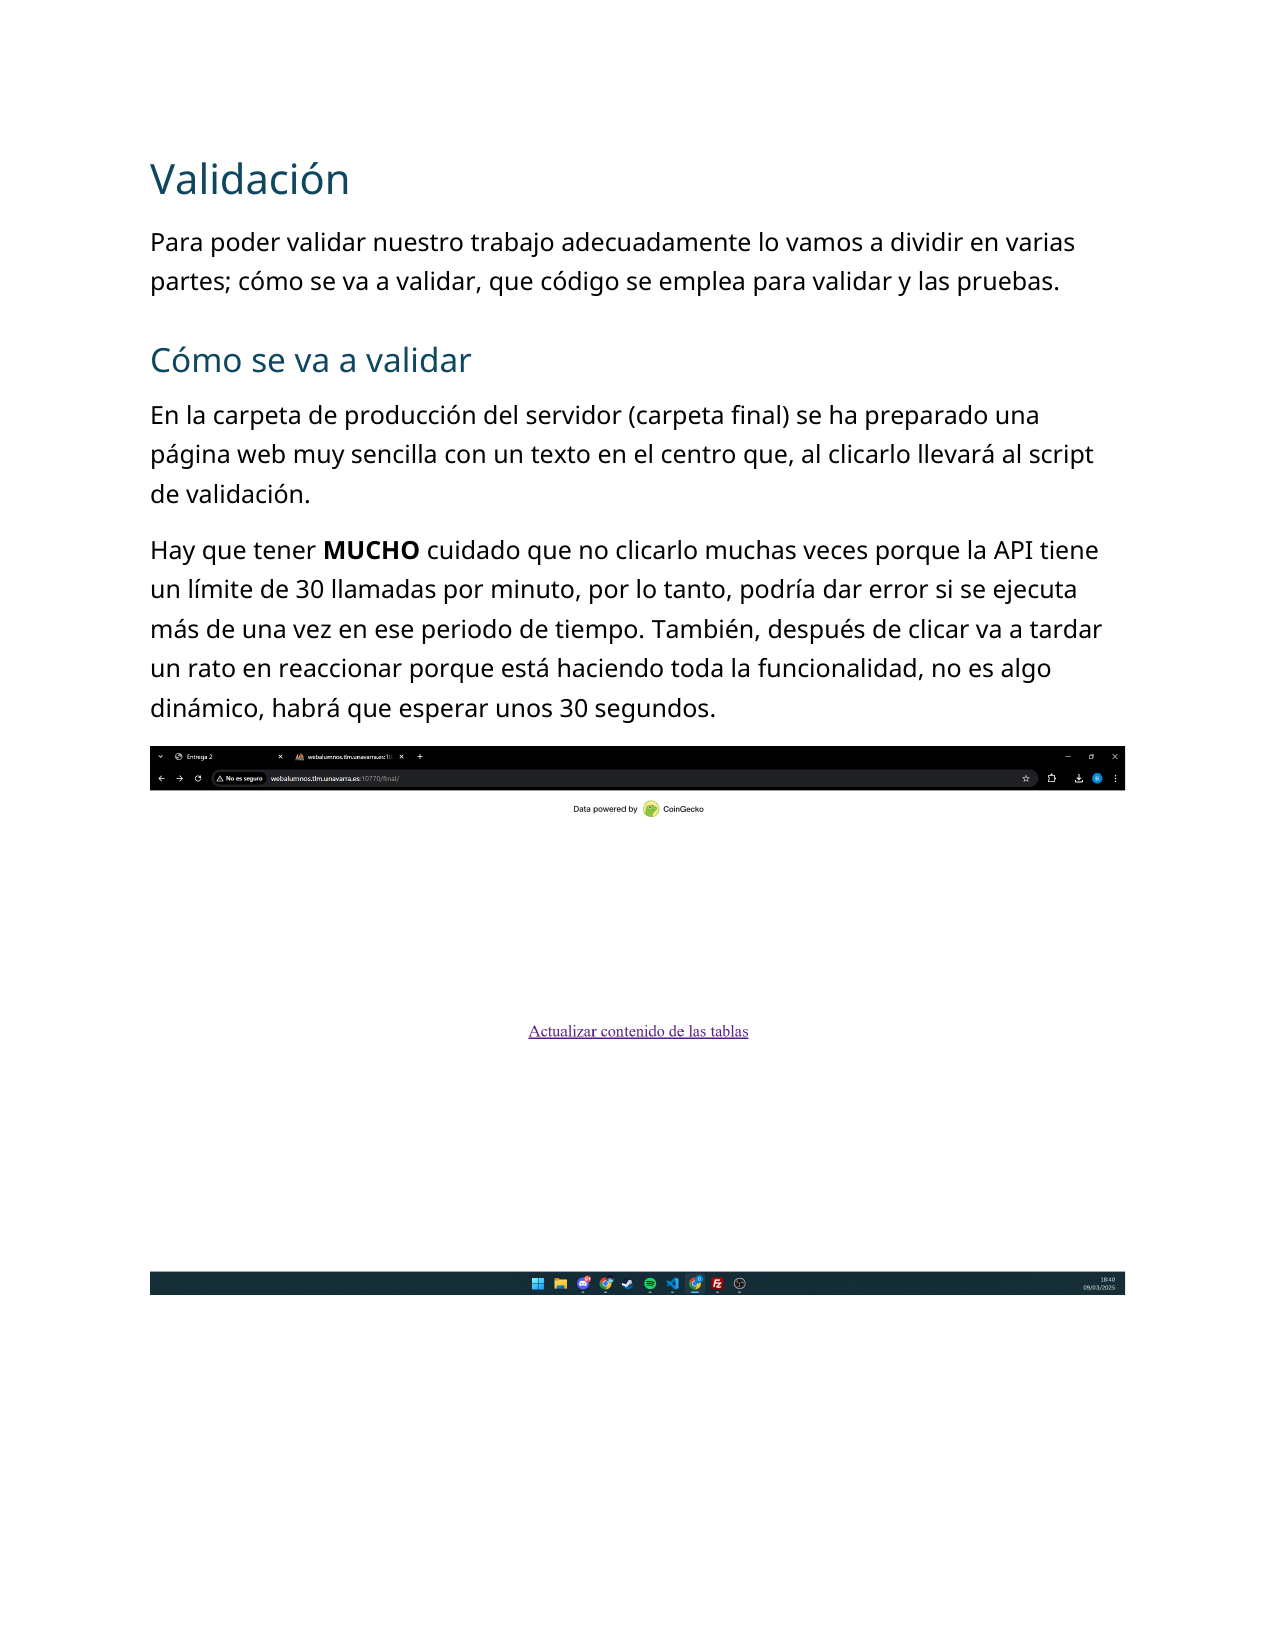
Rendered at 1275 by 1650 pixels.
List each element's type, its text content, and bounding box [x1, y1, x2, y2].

text Hay que tener MUCHO cuidado que no clicarlo muchas veces porque la API tiene un límite de 30 llamadas por minuto, por lo tanto, podría dar error si se ejecuta más de una vez en ese periodo de tiempo. También, después de clicar va a tardar un rato en reaccionar porque está haciendo toda la funcionalidad, no es algo dinámico, habrá que esperar unos 30 segundos. [150, 532, 1125, 724]
subtitle Validación [150, 150, 1125, 207]
text En la carpeta de producción del servidor (carpeta final) se ha preparado una página web muy sencilla con un texto en el centro que, al clicarlo llevará al script de validación. [150, 397, 1125, 510]
text Para poder validar nuestro trabajo adecuadamente lo vamos a dividir en varias partes; cómo se va a validar, que código se emplea para validar y las pruebas. [150, 224, 1125, 298]
subtitle Cómo se va a validar [150, 336, 1125, 382]
